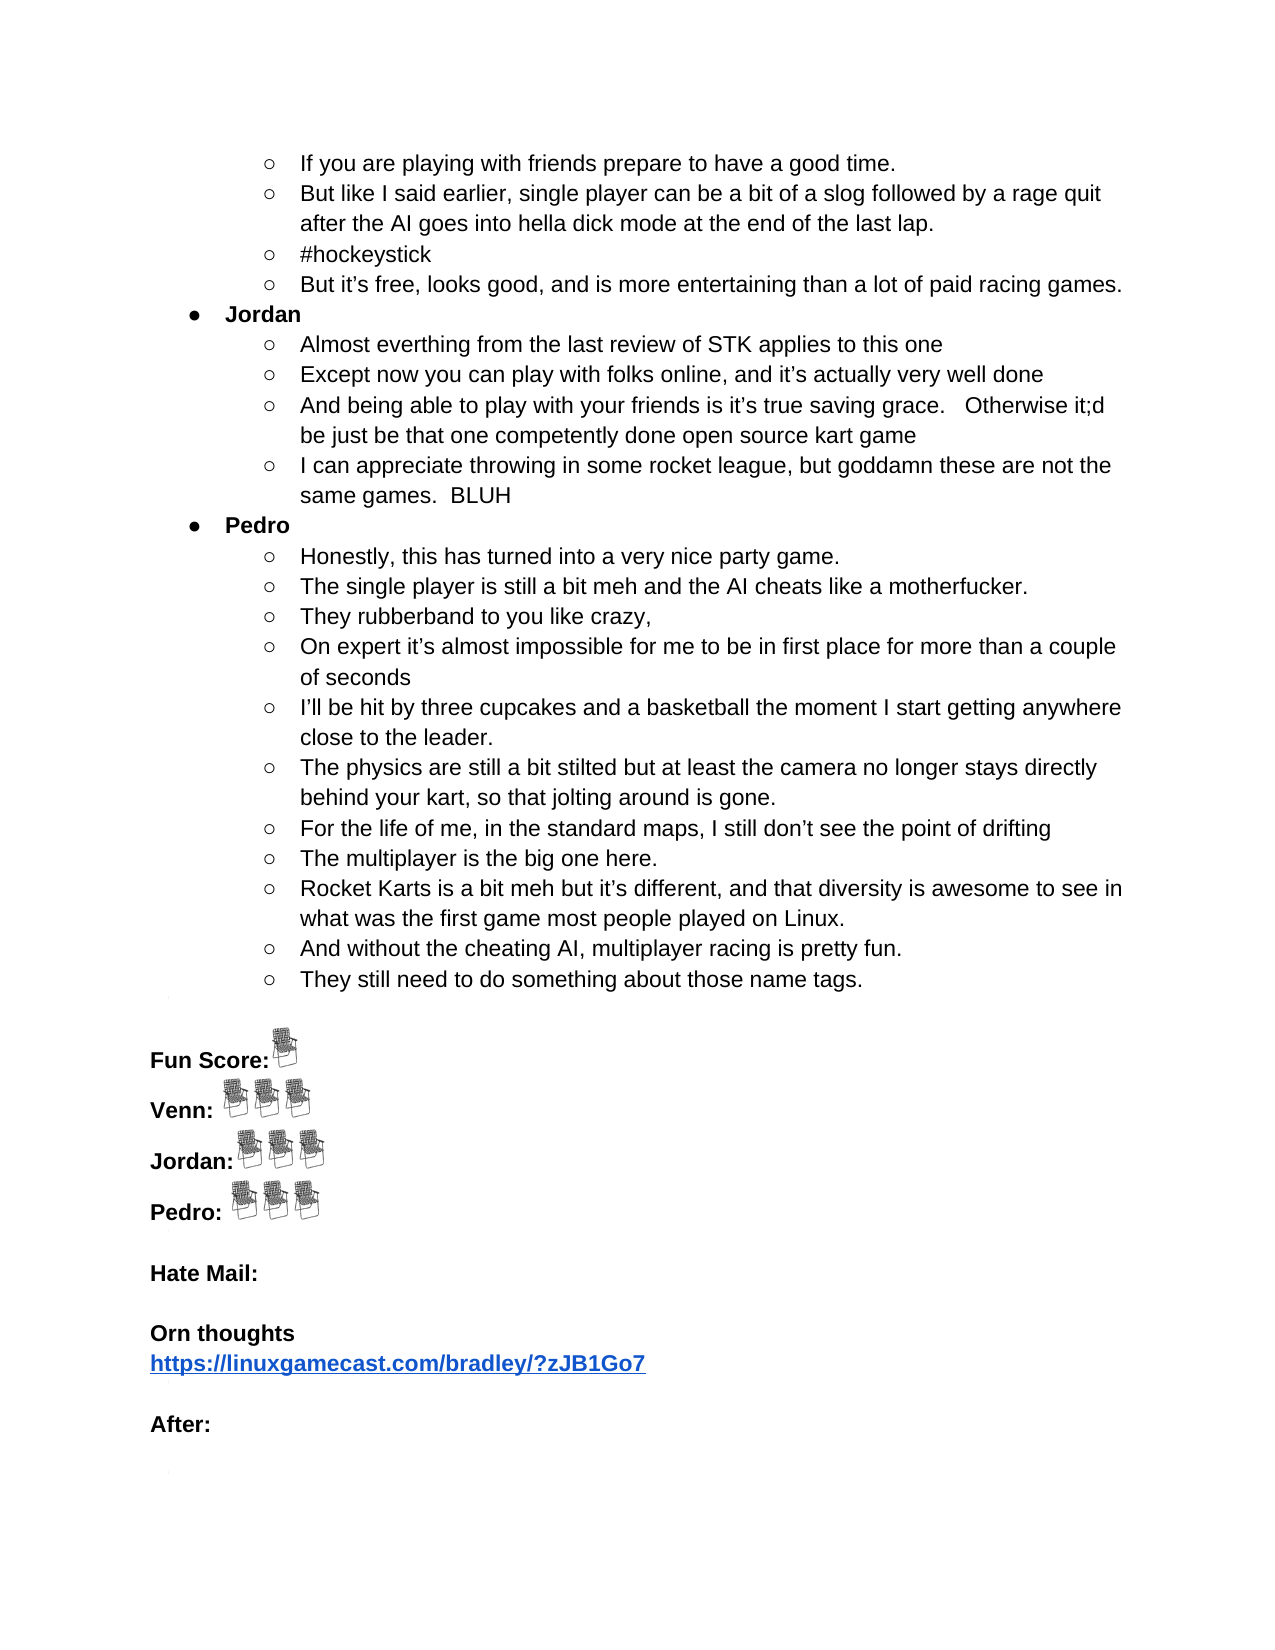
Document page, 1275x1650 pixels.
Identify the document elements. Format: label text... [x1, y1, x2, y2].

list Except now you can play with folks online, and it’s actually very well done [262, 361, 1125, 388]
list But it’s free, looks good, and is more entertaining than a lot of paid racing games. [262, 271, 1125, 297]
list Rocket Karts is a bit meh but it’s different, and that diversity is awesome to see in what was the first game most people played on Linux. [262, 875, 1125, 932]
list And being able to play with your friends is it’s true saving grace. Otherwise it;d be just be that one competently done open source kart game [262, 392, 1125, 448]
text Jordan: Pedro: [150, 1128, 1125, 1226]
list Jordan [187, 301, 1125, 327]
text Fun Score: [150, 1026, 1125, 1073]
text Hate Mail: [150, 1259, 1125, 1286]
list The multiplayer is the big one here. [262, 845, 1125, 871]
list The single player is still a bit meh and the AI cheats like a motherfucker. [262, 573, 1125, 599]
list Pedro [187, 512, 1125, 539]
list If you are playing with friends prepare to have a good time. [262, 150, 1125, 176]
list Almost everthing from the last review of STK applies to this one [262, 331, 1125, 358]
text Orn thoughts [150, 1320, 1125, 1346]
picture [220, 1076, 314, 1119]
picture [228, 1178, 323, 1221]
list For the life of me, in the standard maps, I still don’t see the point of drifting [262, 814, 1125, 841]
list They still need to do something about those name tags. [262, 966, 1125, 992]
list But like I said earlier, single player can be a bit of a slog followed by a rage quit after the AI goes into hella dick mode at the end of the last lap. [262, 180, 1125, 237]
list They rubberband to you like crazy, [262, 603, 1125, 629]
list I can appreciate throwing in some rocket league, but goddamn these are not the same games. BLUH [262, 452, 1125, 509]
list I’ll be hit by three cupcakes and a basketball the moment I start getting anywhere close to the leader. [262, 694, 1125, 750]
text Venn: [150, 1077, 1125, 1124]
list Honestly, this has turned into a very nice party game. [262, 543, 1125, 569]
picture [269, 1026, 301, 1069]
text https://linuxgamecast.com/bradley/?zJB1Go7 [150, 1350, 1125, 1377]
list On expert it’s almost impossible for me to be in first place for more than a couple of seconds [262, 633, 1125, 690]
text After: [150, 1411, 1125, 1437]
list The physics are still a bit stilted but at least the camera no longer stays directly behind your kart, so that jolting around is gone. [262, 754, 1125, 811]
picture [234, 1127, 328, 1170]
list And without the cheating AI, multiplayer racing is pretty fun. [262, 935, 1125, 962]
list #hockeystick [262, 241, 1125, 267]
